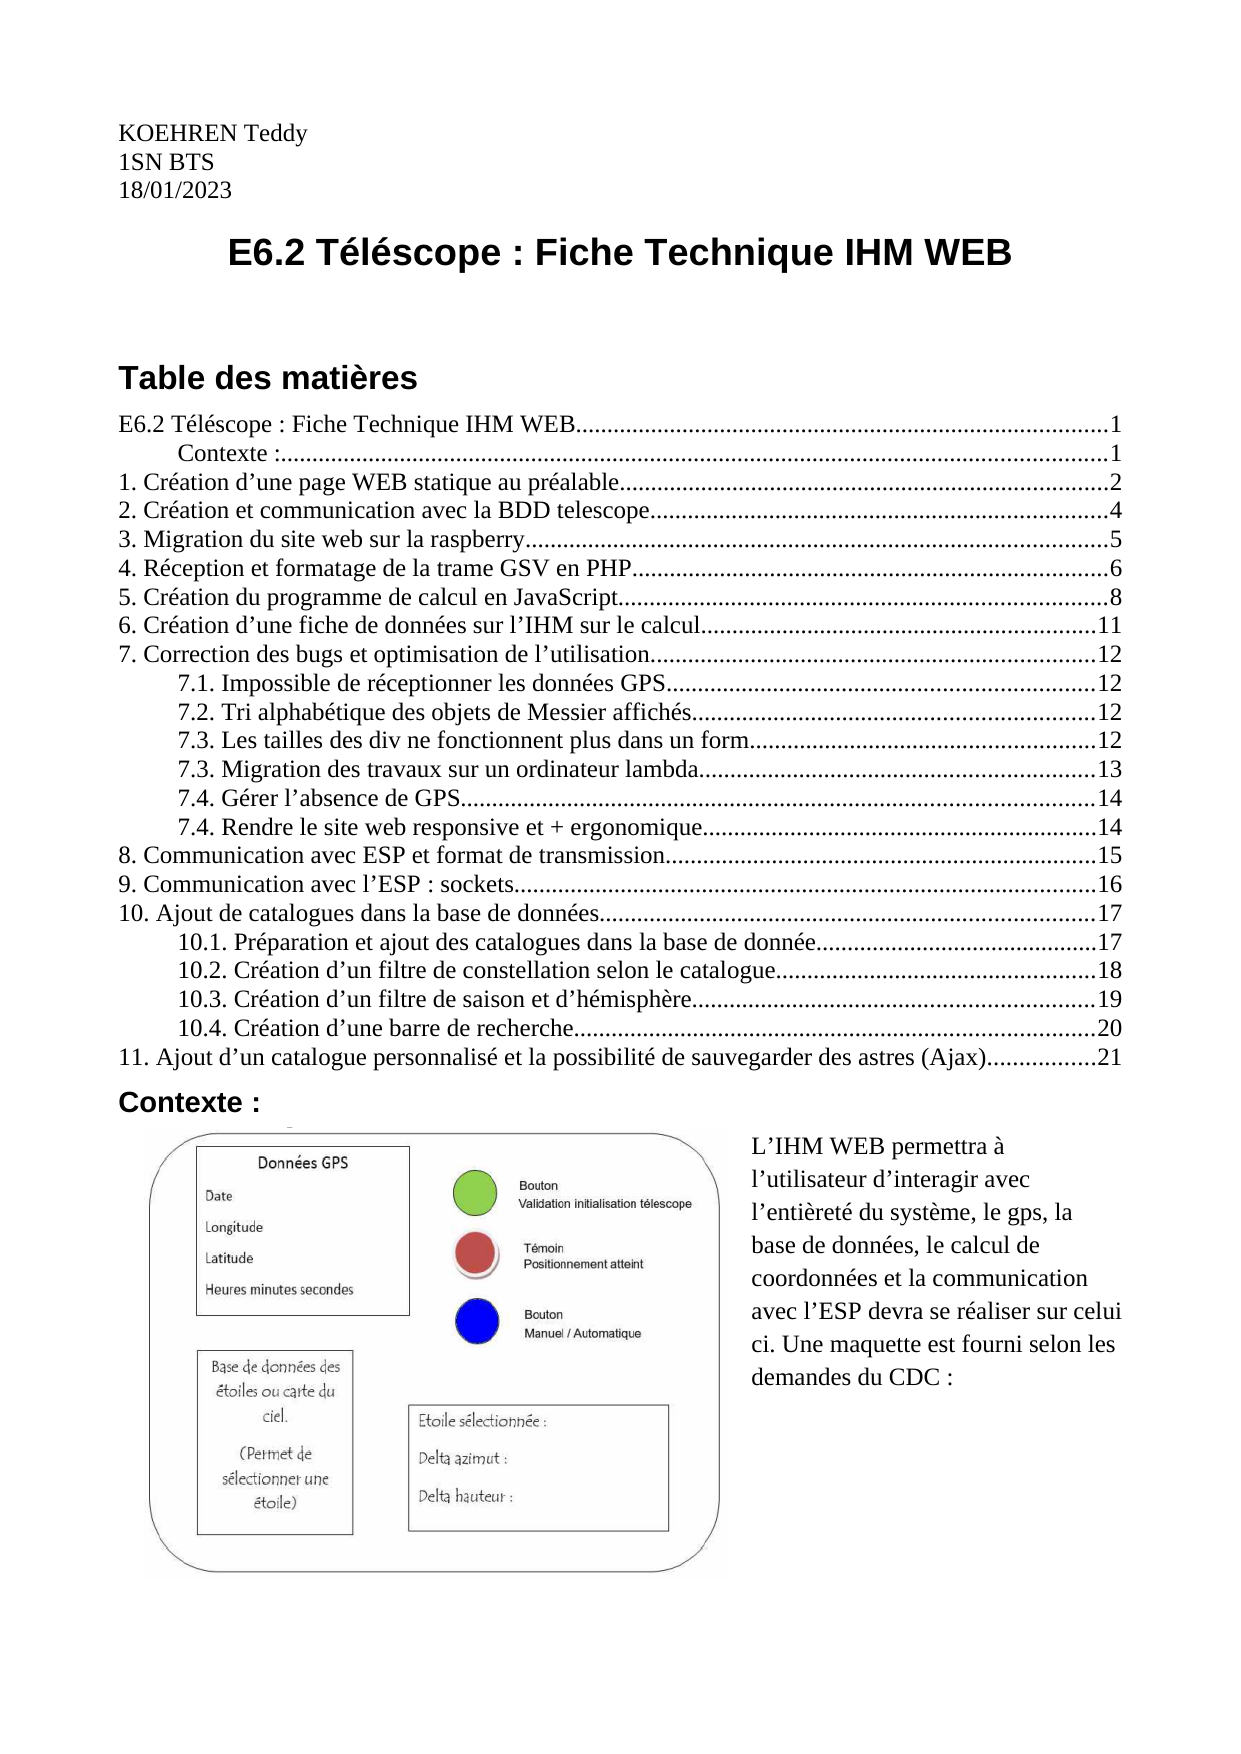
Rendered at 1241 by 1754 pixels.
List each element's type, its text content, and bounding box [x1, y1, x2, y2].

text 10.2. Création d’un filtre de constellation selon le catalogue 18 [177, 955, 1122, 984]
picture [121, 1127, 752, 1581]
text 7.3. Migration des travaux sur un ordinateur lambda 13 [177, 754, 1122, 783]
text 5. Création du programme de calcul en JavaScript 8 [118, 582, 1122, 610]
text 7.1. Impossible de réceptionner les données GPS 12 [177, 668, 1122, 697]
text 7.4. Rendre le site web responsive et + ergonomique 14 [177, 812, 1122, 840]
text 10. Ajout de catalogues dans la base de données 17 [118, 898, 1122, 927]
text 3. Migration du site web sur la raspberry 5 [118, 524, 1122, 553]
text 10.4. Création d’une barre de recherche 20 [177, 1013, 1122, 1042]
subtitle Contexte : [118, 1085, 1122, 1118]
text 8. Communication avec ESP et format de transmission 15 [118, 840, 1122, 869]
text Contexte : 1 [177, 438, 1122, 467]
text E6.2 Téléscope : Fiche Technique IHM WEB 1 [118, 409, 1122, 438]
text 10.1. Préparation et ajout des catalogues dans la base de donnée 17 [177, 927, 1122, 955]
text 7.2. Tri alphabétique des objets de Messier affichés 12 [177, 697, 1122, 725]
subtitle E6.2 Téléscope : Fiche Technique IHM WEB [118, 229, 1122, 273]
text L’IHM WEB permettra à l’utilisateur d’interagir avec l’entièreté du système, le gps, la base de données, le calcul de coordonnées et la communication avec l’ESP devra se réaliser sur celui ci. Une maquette est fourni selon les demandes du CDC : [752, 1131, 1122, 1391]
text 4. Réception et formatage de la trame GSV en PHP 6 [118, 553, 1122, 582]
text 1. Création d’une page WEB statique au préalable 2 [118, 467, 1122, 495]
text 11. Ajout d’un catalogue personnalisé et la possibilité de sauvegarder des astres (Ajax) 21 [118, 1042, 1122, 1070]
text 6. Création d’une fiche de données sur l’IHM sur le calcul 11 [118, 610, 1122, 639]
text 9. Communication avec l’ESP : sockets 16 [118, 869, 1122, 898]
text 7.4. Gérer l’absence de GPS 14 [177, 783, 1122, 812]
text 1SN BTS [118, 147, 1122, 176]
text 7.3. Les tailles des div ne fonctionnent plus dans un form 12 [177, 725, 1122, 754]
text 2. Création et communication avec la BDD telescope 4 [118, 495, 1122, 524]
subtitle Table des matières [118, 358, 1122, 397]
text 7. Correction des bugs et optimisation de l’utilisation. 12 [118, 639, 1122, 668]
text KOEHREN Teddy [118, 118, 1122, 147]
text 10.3. Création d’un filtre de saison et d’hémisphère 19 [177, 984, 1122, 1013]
text 18/01/2023 [118, 176, 1122, 204]
